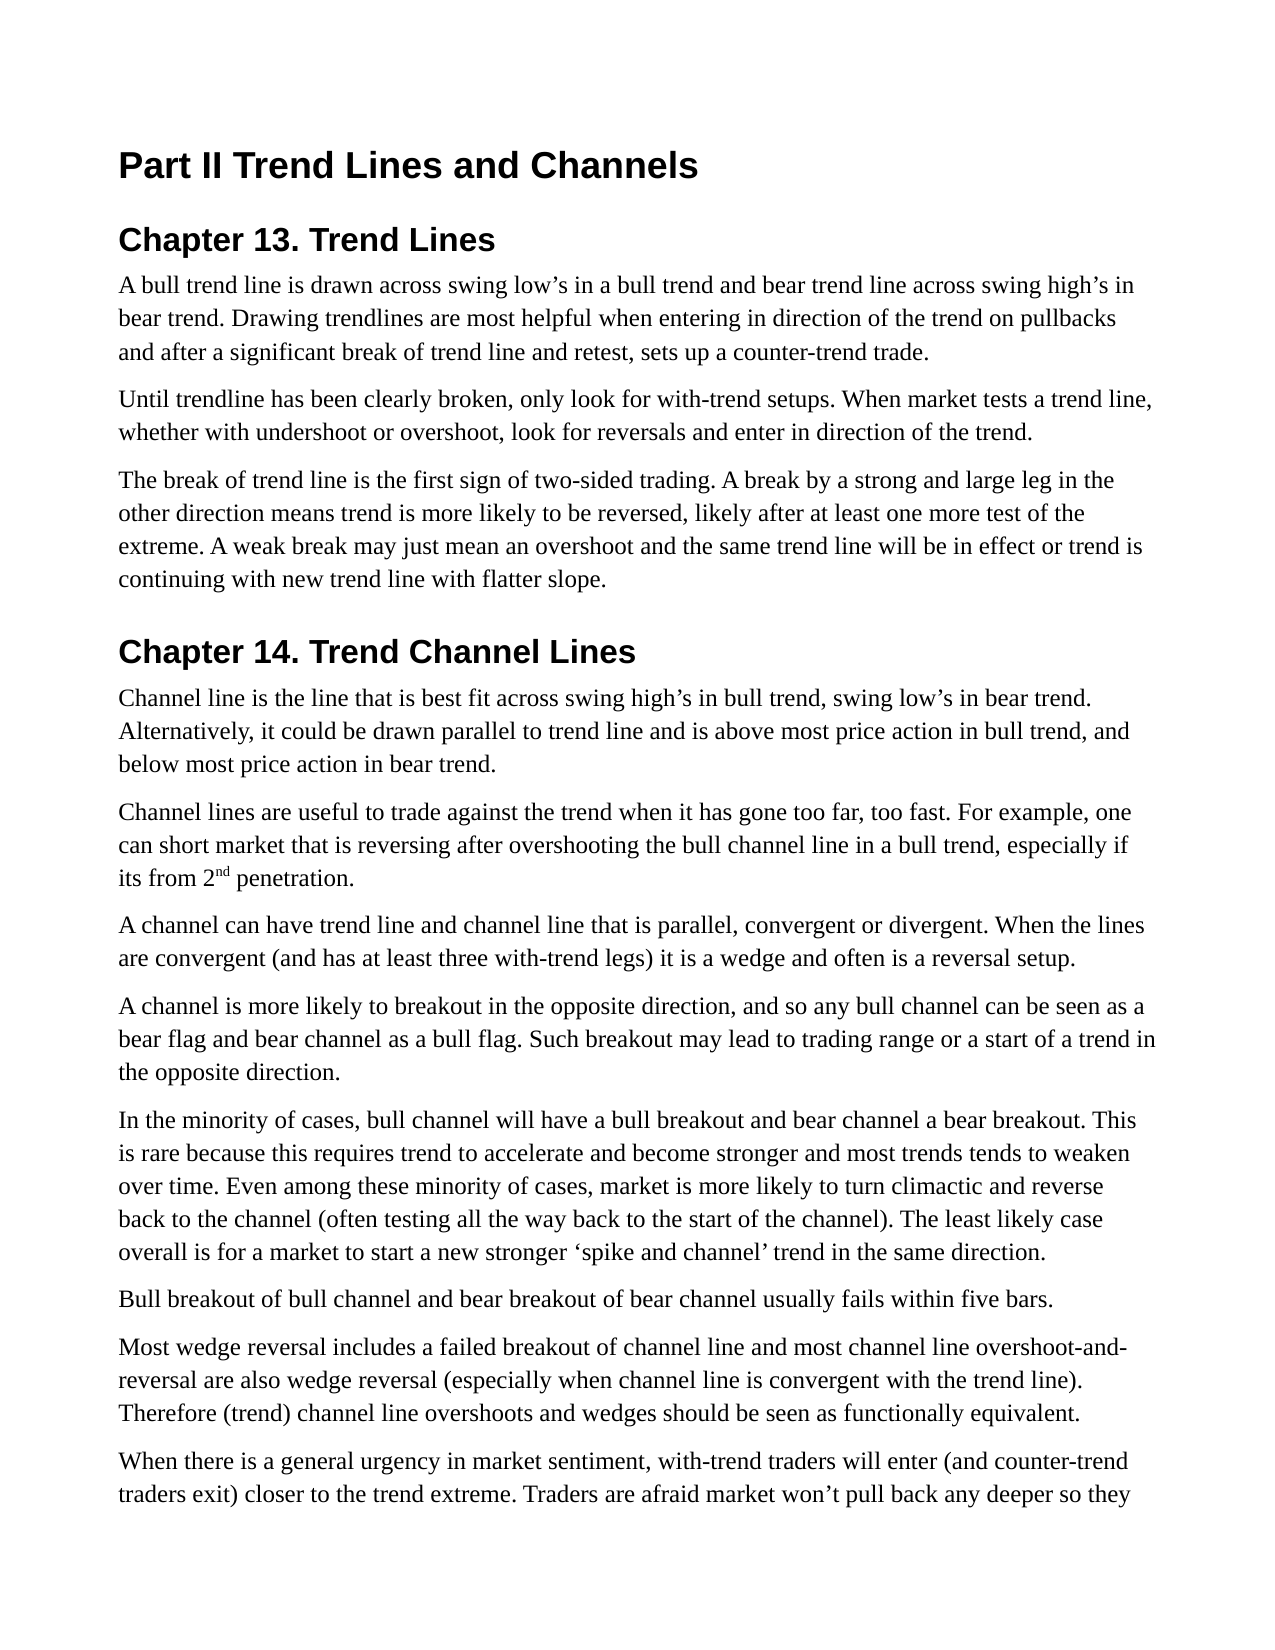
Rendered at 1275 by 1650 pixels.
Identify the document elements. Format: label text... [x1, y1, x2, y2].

text A channel is more likely to breakout in the opposite direction, and so any bull channel can be seen as a bear flag and bear channel as a bull flag. Such breakout may lead to trading range or a start of a trend in the opposite direction. [118, 991, 1157, 1086]
text When there is a general urgency in market sentiment, with-trend traders will enter (and counter-trend traders exit) closer to the trend extreme. Traders are afraid market won’t pull back any deeper so they [118, 1446, 1157, 1507]
text In the minority of cases, bull channel will have a bull breakout and bear channel a bear breakout. This is rare because this requires trend to accelerate and become stronger and most trends tends to weaken over time. Even among these minority of cases, market is more likely to turn climactic and reverse back to the channel (often testing all the way back to the start of the channel). The least likely case overall is for a market to start a new stronger ‘spike and channel’ trend in the same direction. [118, 1105, 1157, 1266]
subtitle Chapter 14. Trend Channel Lines [118, 632, 1157, 671]
subtitle Part II Trend Lines and Channels [118, 143, 1157, 186]
text Most wedge reversal includes a failed breakout of channel line and most channel line overshoot-and-reversal are also wedge reversal (especially when channel line is convergent with the trend line). Therefore (trend) channel line overshoots and wedges should be seen as functionally equivalent. [118, 1332, 1157, 1427]
text Bull breakout of bull channel and bear breakout of bear channel usually fails within five bars. [118, 1284, 1157, 1313]
text Channel lines are useful to trade against the trend when it has gone too far, too fast. For example, one can short market that is reversing after overshooting the bull channel line in a bull trend, especially if its from 2nd penetration. [118, 797, 1157, 892]
text The break of trend line is the first sign of two-sided trading. A break by a strong and large leg in the other direction means trend is more likely to be reversed, likely after at least one more test of the extreme. A weak break may just mean an overshoot and the same trend line will be in effect or trend is continuing with new trend line with flatter slope. [118, 465, 1157, 593]
subtitle Chapter 13. Trend Lines [118, 219, 1157, 258]
text Until trendline has been clearly broken, only look for with-trend setups. When market tests a trend line, whether with undershoot or overshoot, look for reversals and enter in direction of the trend. [118, 384, 1157, 446]
text Channel line is the line that is best fit across swing high’s in bull trend, swing low’s in bear trend. Alternatively, it could be drawn parallel to trend line and is above most price action in bull trend, and below most price action in bear trend. [118, 683, 1157, 778]
text A bull trend line is drawn across swing low’s in a bull trend and bear trend line across swing high’s in bear trend. Drawing trendlines are most helpful when entering in direction of the trend on pullbacks and after a significant break of trend line and retest, sets up a counter-trend trade. [118, 271, 1157, 365]
text A channel can have trend line and channel line that is parallel, convergent or divergent. When the lines are convergent (and has at least three with-trend legs) it is a wedge and often is a reversal setup. [118, 911, 1157, 972]
